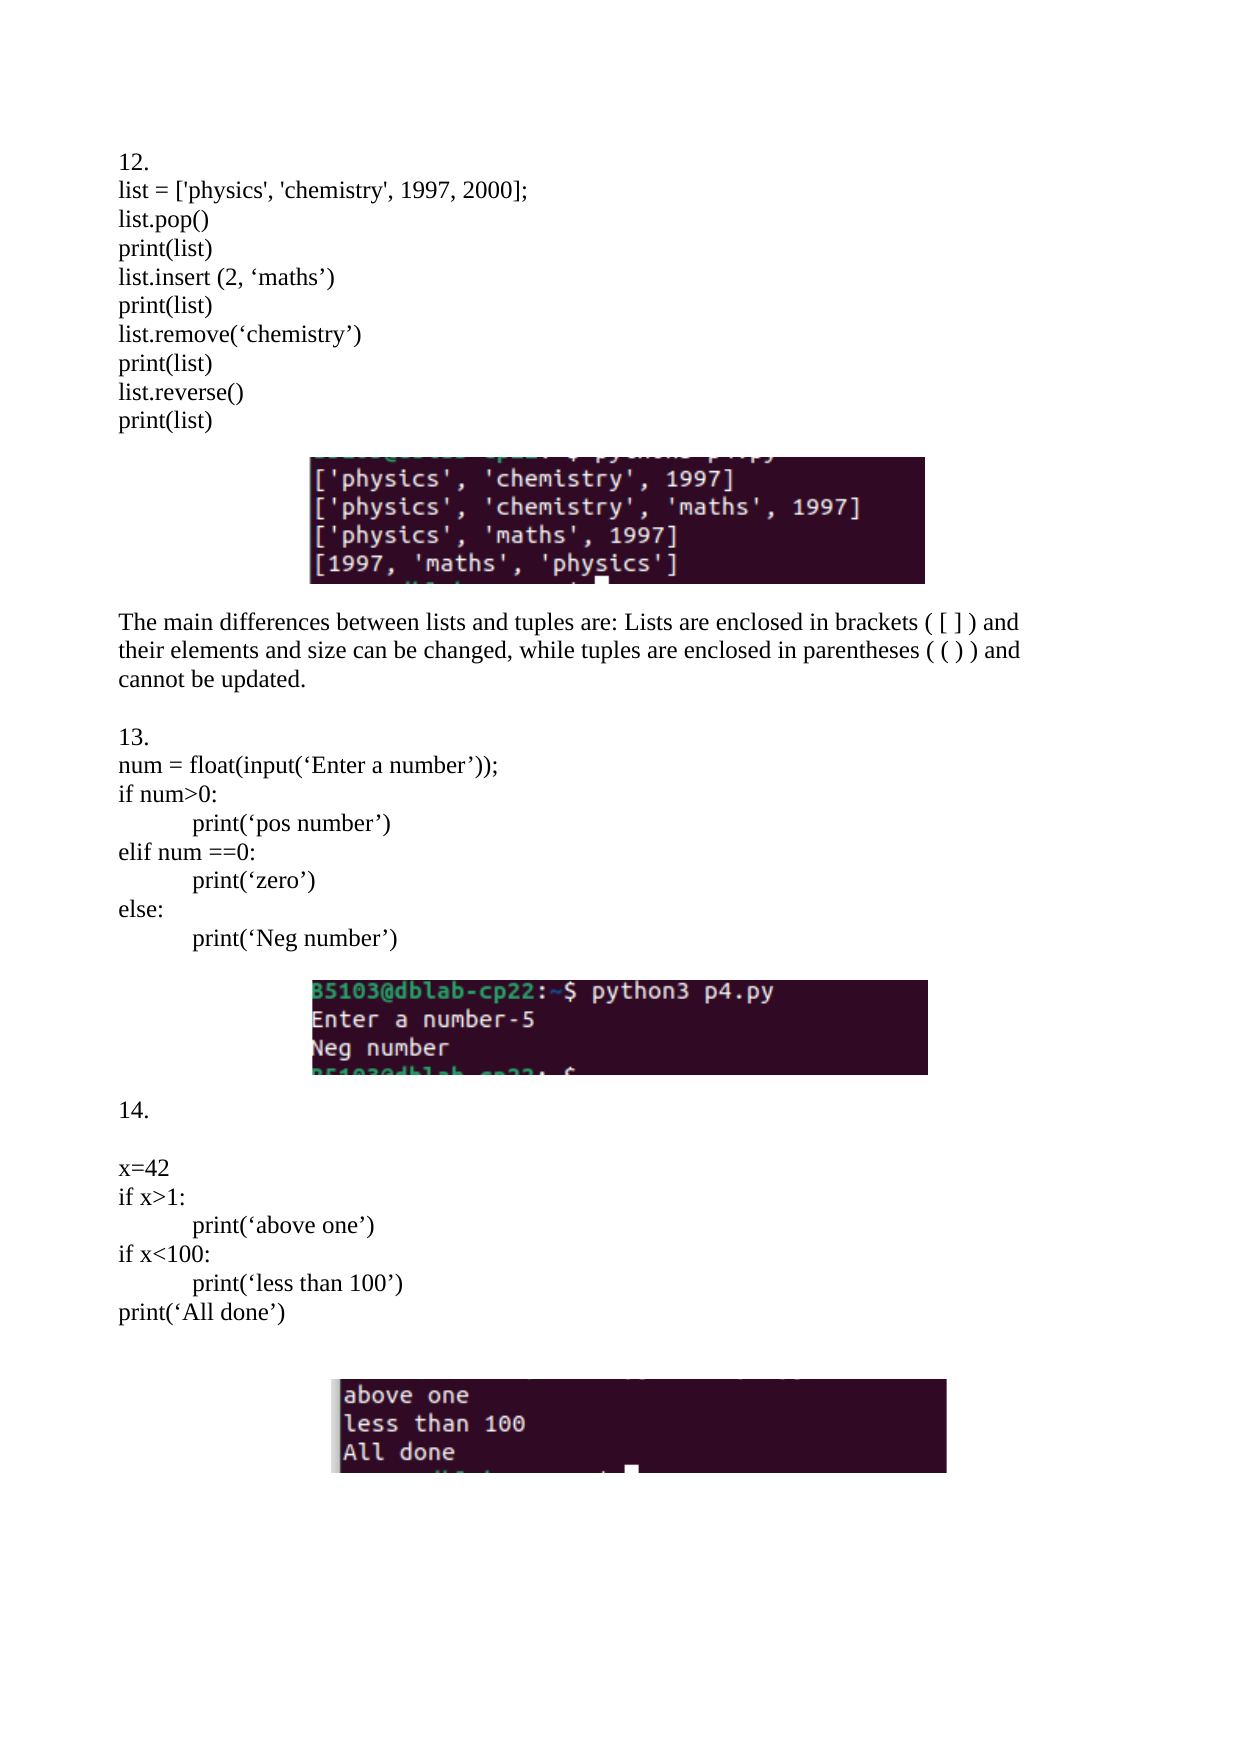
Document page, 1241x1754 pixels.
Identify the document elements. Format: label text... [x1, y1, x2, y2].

text list.reverse() [118, 377, 1122, 406]
text list.insert (2, ‘maths’) [118, 262, 1122, 291]
text list = ['physics', 'chemistry', 1997, 2000]; [118, 176, 1122, 204]
text print(‘above one’) [118, 1211, 1122, 1239]
text list.pop() [118, 204, 1122, 233]
text list.remove(‘chemistry’) [118, 319, 1122, 348]
text x=42 [118, 1153, 1122, 1182]
text print(‘pos number’) [118, 808, 1122, 837]
text 13. [118, 722, 1122, 751]
text if x>1: [118, 1182, 1122, 1211]
text The main differences between lists and tuples are: Lists are enclosed in brackets ( [ ] ) and [118, 607, 1122, 636]
text print(list) [118, 291, 1122, 319]
picture [312, 980, 928, 1075]
text print(‘zero’) [118, 866, 1122, 894]
text 12. [118, 147, 1122, 176]
text print(list) [118, 233, 1122, 262]
text print(list) [118, 348, 1122, 377]
picture [331, 1379, 947, 1473]
text print(‘Neg number’) [118, 923, 1122, 952]
text print(‘less than 100’) [118, 1268, 1122, 1297]
text num = float(input(‘Enter a number’)); [118, 751, 1122, 779]
text if num>0: [118, 779, 1122, 808]
picture [309, 457, 925, 584]
text print(list) [118, 406, 1122, 434]
text elif num ==0: [118, 837, 1122, 866]
text if x<100: [118, 1239, 1122, 1268]
text print(‘All done’) [118, 1297, 1122, 1326]
text else: [118, 894, 1122, 923]
text cannot be updated. [118, 664, 1122, 693]
text their elements and size can be changed, while tuples are enclosed in parentheses ( ( ) ) and [118, 636, 1122, 664]
text 14. [118, 1096, 1122, 1124]
